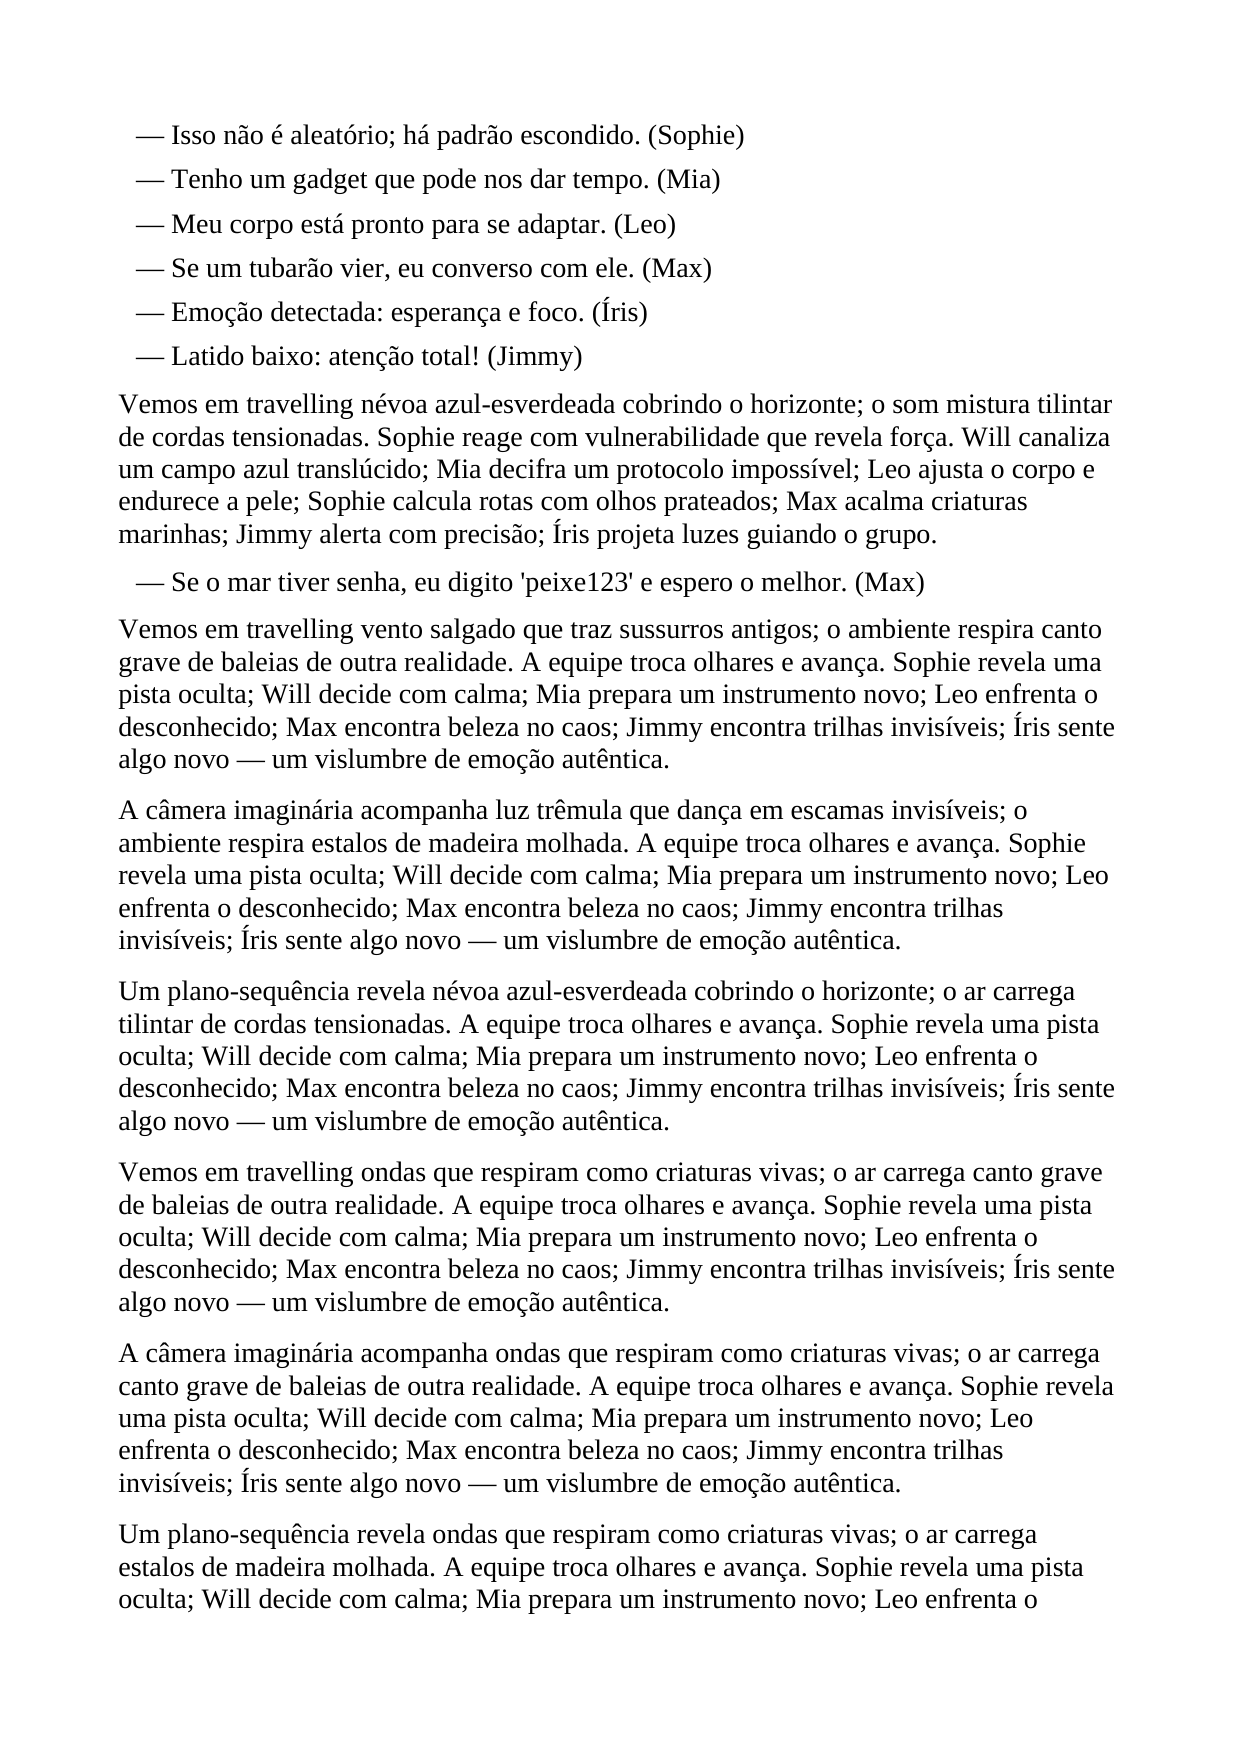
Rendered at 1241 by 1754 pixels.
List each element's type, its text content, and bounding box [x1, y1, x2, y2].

text — Meu corpo está pronto para se adaptar. (Leo) [118, 207, 1122, 239]
text — Se o mar tiver senha, eu digito 'peixe123' e espero o melhor. (Max) [118, 565, 1122, 597]
text Um plano-sequência revela ondas que respiram como criaturas vivas; o ar carrega estalos de madeira molhada. A equipe troca olhares e avança. Sophie revela uma pista oculta; Will decide com calma; Mia prepara um instrumento novo; Leo enfrenta o [118, 1517, 1122, 1614]
text — Tenho um gadget que pode nos dar tempo. (Mia) [118, 162, 1122, 195]
text — Latido baixo: atenção total! (Jimmy) [118, 339, 1122, 372]
text A câmera imaginária acompanha ondas que respiram como criaturas vivas; o ar carrega canto grave de baleias de outra realidade. A equipe troca olhares e avança. Sophie revela uma pista oculta; Will decide com calma; Mia prepara um instrumento novo; Leo enfrenta o desconhecido; Max encontra beleza no caos; Jimmy encontra trilhas invisíveis; Íris sente algo novo — um vislumbre de emoção autêntica. [118, 1336, 1122, 1498]
text Um plano-sequência revela névoa azul-esverdeada cobrindo o horizonte; o ar carrega tilintar de cordas tensionadas. A equipe troca olhares e avança. Sophie revela uma pista oculta; Will decide com calma; Mia prepara um instrumento novo; Leo enfrenta o desconhecido; Max encontra beleza no caos; Jimmy encontra trilhas invisíveis; Íris sente algo novo — um vislumbre de emoção autêntica. [118, 974, 1122, 1136]
text Vemos em travelling névoa azul-esverdeada cobrindo o horizonte; o som mistura tilintar de cordas tensionadas. Sophie reage com vulnerabilidade que revela força. Will canaliza um campo azul translúcido; Mia decifra um protocolo impossível; Leo ajusta o corpo e endurece a pele; Sophie calcula rotas com olhos prateados; Max acalma criaturas marinhas; Jimmy alerta com precisão; Íris projeta luzes guiando o grupo. [118, 387, 1122, 549]
text — Emoção detectada: esperança e foco. (Íris) [118, 295, 1122, 328]
text — Se um tubarão vier, eu converso com ele. (Max) [118, 251, 1122, 283]
text Vemos em travelling ondas que respiram como criaturas vivas; o ar carrega canto grave de baleias de outra realidade. A equipe troca olhares e avança. Sophie revela uma pista oculta; Will decide com calma; Mia prepara um instrumento novo; Leo enfrenta o desconhecido; Max encontra beleza no caos; Jimmy encontra trilhas invisíveis; Íris sente algo novo — um vislumbre de emoção autêntica. [118, 1155, 1122, 1317]
text — Isso não é aleatório; há padrão escondido. (Sophie) [118, 118, 1122, 151]
text A câmera imaginária acompanha luz trêmula que dança em escamas invisíveis; o ambiente respira estalos de madeira molhada. A equipe troca olhares e avança. Sophie revela uma pista oculta; Will decide com calma; Mia prepara um instrumento novo; Leo enfrenta o desconhecido; Max encontra beleza no caos; Jimmy encontra trilhas invisíveis; Íris sente algo novo — um vislumbre de emoção autêntica. [118, 793, 1122, 955]
text Vemos em travelling vento salgado que traz sussurros antigos; o ambiente respira canto grave de baleias de outra realidade. A equipe troca olhares e avança. Sophie revela uma pista oculta; Will decide com calma; Mia prepara um instrumento novo; Leo enfrenta o desconhecido; Max encontra beleza no caos; Jimmy encontra trilhas invisíveis; Íris sente algo novo — um vislumbre de emoção autêntica. [118, 612, 1122, 774]
